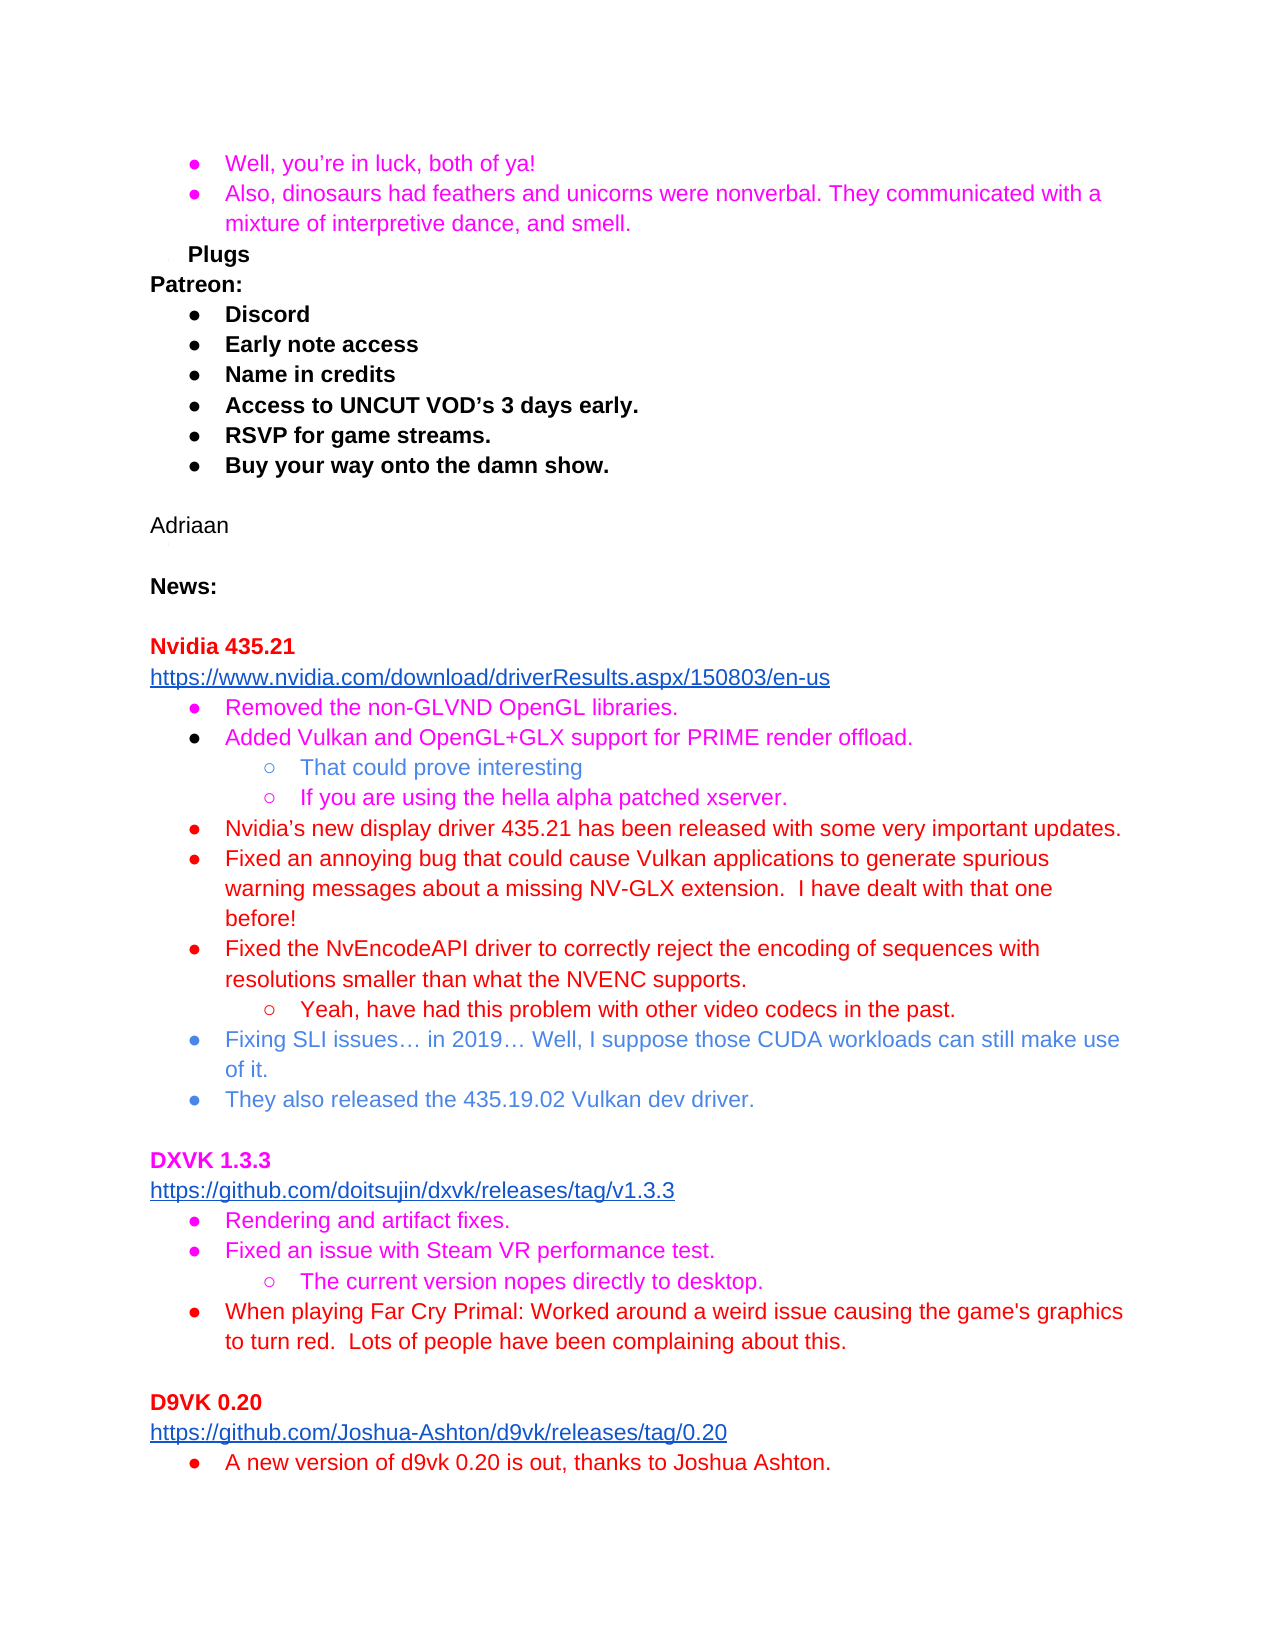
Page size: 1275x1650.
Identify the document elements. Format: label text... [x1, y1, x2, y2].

text https://github.com/Joshua-Ashton/d9vk/releases/tag/0.20 [150, 1419, 1125, 1445]
text Nvidia 435.21 [150, 633, 1125, 660]
list Added Vulkan and OpenGL+GLX support for PRIME render offload. [187, 724, 1125, 750]
list Yeah, have had this problem with other video codecs in the past. [262, 996, 1125, 1022]
text Patreon: [150, 271, 1125, 297]
list RSVP for game streams. [187, 422, 1125, 448]
list When playing Far Cry Primal: Worked around a weird issue causing the game's graphics to turn red. Lots of people have been complaining about this. [187, 1298, 1125, 1354]
list Fixed the NvEncodeAPI driver to correctly reject the encoding of sequences with resolutions smaller than what the NVENC supports. [187, 935, 1125, 992]
list Also, dinosaurs had feathers and unicorns were nonverbal. They communicated with a mixture of interpretive dance, and smell. [187, 180, 1125, 237]
list Well, you’re in luck, both of ya! [187, 150, 1125, 176]
text https://github.com/doitsujin/dxvk/releases/tag/v1.3.3 [150, 1177, 1125, 1203]
list Buy your way onto the damn show. [187, 452, 1125, 478]
list Rendering and artifact fixes. [187, 1207, 1125, 1234]
list Discord [187, 301, 1125, 327]
list Early note access [187, 331, 1125, 358]
text Plugs [150, 241, 1125, 267]
list They also released the 435.19.02 Vulkan dev driver. [187, 1086, 1125, 1113]
text Adriaan [150, 512, 1125, 539]
list Nvidia’s new display driver 435.21 has been released with some very important updates. [187, 814, 1125, 841]
list If you are using the hella alpha patched xserver. [262, 784, 1125, 811]
list Access to UNCUT VOD’s 3 days early. [187, 392, 1125, 418]
list The current version nopes directly to desktop. [262, 1268, 1125, 1294]
list Fixed an issue with Steam VR performance test. [187, 1237, 1125, 1264]
list That could prove interesting [262, 754, 1125, 781]
text DXVK 1.3.3 [150, 1147, 1125, 1173]
text News: [150, 573, 1125, 599]
text D9VK 0.20 [150, 1388, 1125, 1415]
list Fixing SLI issues… in 2019… Well, I suppose those CUDA workloads can still make use of it. [187, 1026, 1125, 1083]
text https://www.nvidia.com/download/driverResults.aspx/150803/en-us [150, 663, 1125, 690]
list Name in credits [187, 361, 1125, 388]
list A new version of d9vk 0.20 is out, thanks to Joshua Ashton. [187, 1449, 1125, 1475]
list Removed the non-GLVND OpenGL libraries. [187, 694, 1125, 720]
list Fixed an annoying bug that could cause Vulkan applications to generate spurious warning messages about a missing NV-GLX extension. I have dealt with that one before! [187, 845, 1125, 932]
